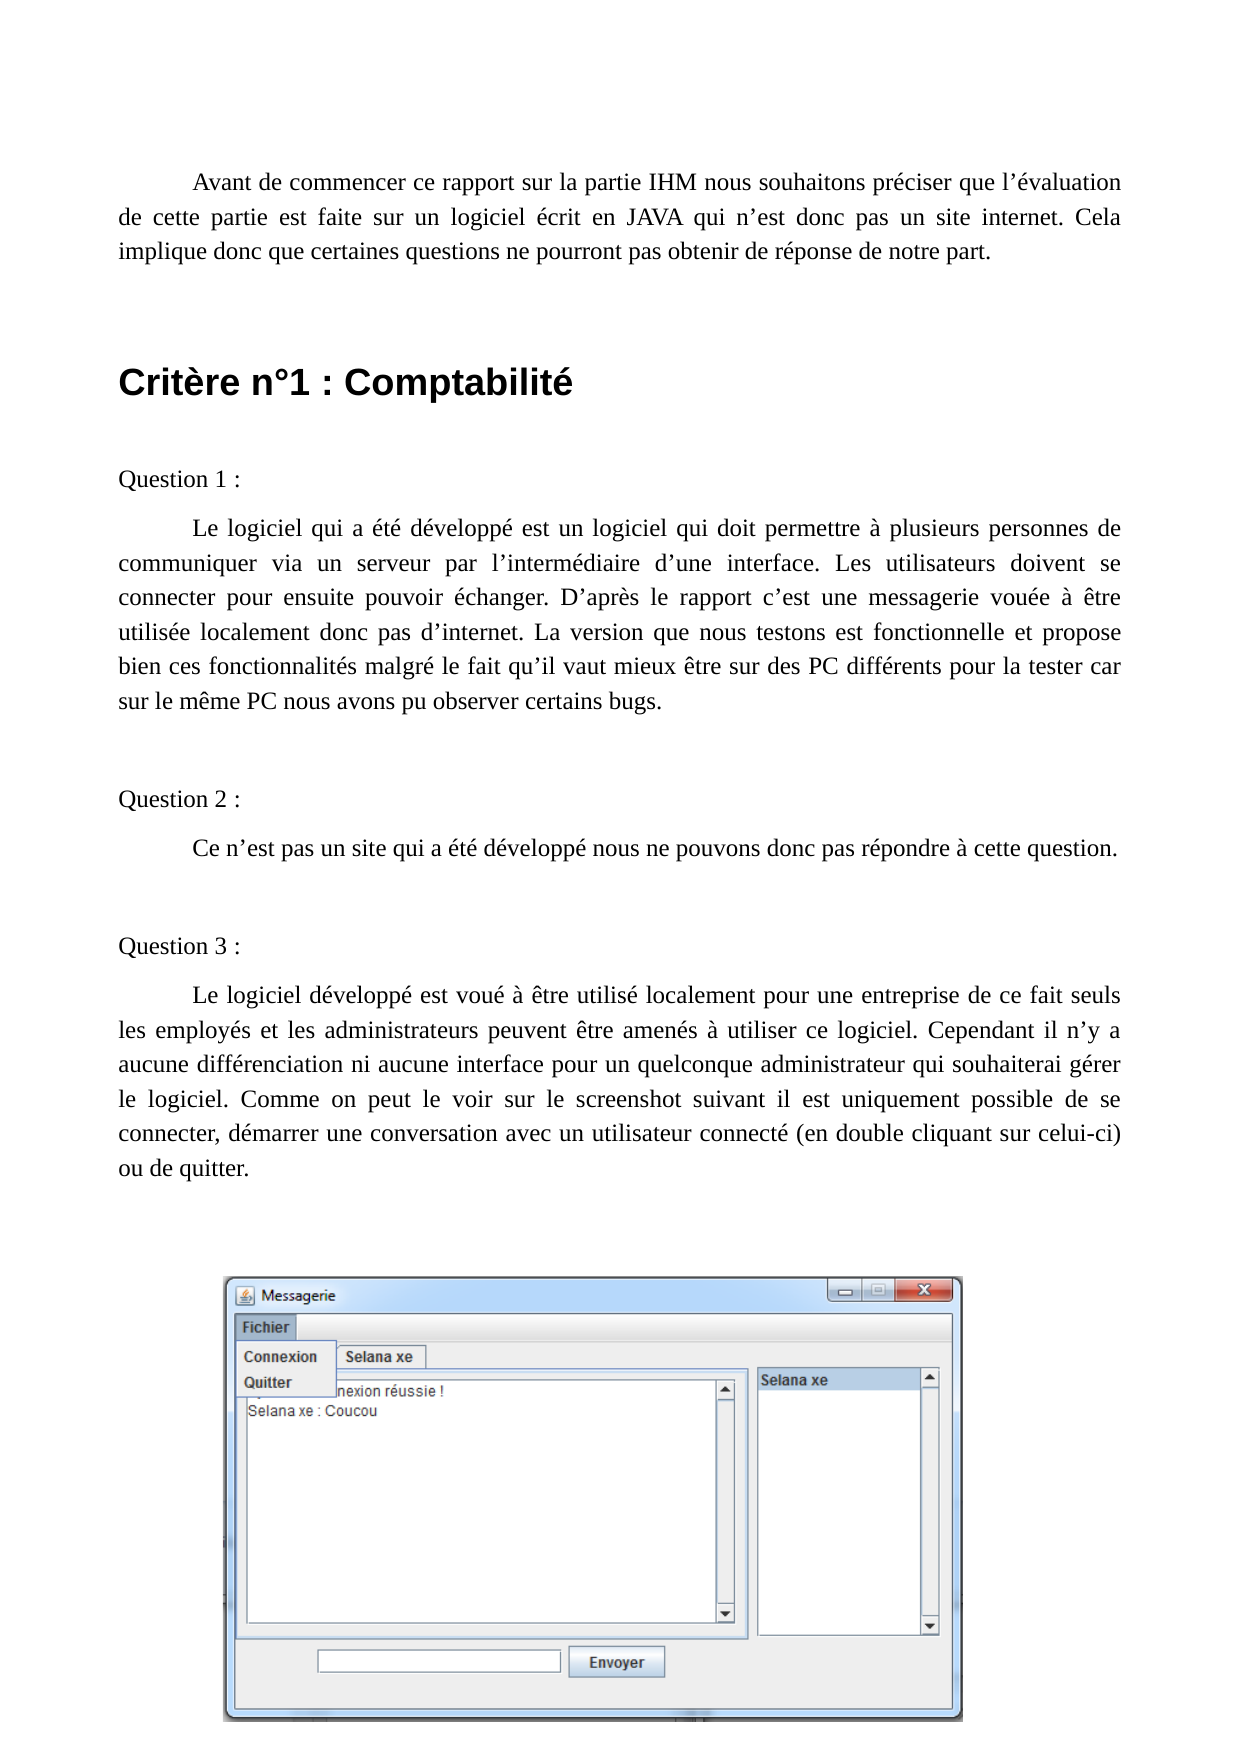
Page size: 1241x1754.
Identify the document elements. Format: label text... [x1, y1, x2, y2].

text Question 2 : [118, 784, 1122, 813]
text Le logiciel qui a été développé est un logiciel qui doit permettre à plusieurs personnes de communiquer via un serveur par l’intermédiaire d’une interface. Les utilisateurs doivent se connecter pour ensuite pouvoir échanger. D’après le rapport c’est une messagerie vouée à être utilisée localement donc pas d’internet. La version que nous testons est fonctionnelle et propose bien ces fonctionnalités malgré le fait qu’il vaut mieux être sur des PC différents pour la tester car sur le même PC nous avons pu observer certains bugs. [118, 513, 1122, 715]
text Question 1 : [118, 464, 1122, 493]
text Avant de commencer ce rapport sur la partie IHM nous souhaitons préciser que l’évaluation de cette partie est faite sur un logiciel écrit en JAVA qui n’est donc pas un site internet. Cela implique donc que certaines questions ne pourront pas obtenir de réponse de notre part. [118, 167, 1122, 265]
picture [222, 1276, 963, 1722]
subtitle Critère n°1 : Comptabilité [118, 359, 1122, 403]
text Ce n’est pas un site qui a été développé nous ne pouvons donc pas répondre à cette question. [118, 833, 1122, 862]
text Le logiciel développé est voué à être utilisé localement pour une entreprise de ce fait seuls les employés et les administrateurs peuvent être amenés à utiliser ce logiciel. Cependant il n’y a aucune différenciation ni aucune interface pour un quelconque administrateur qui souhaiterai gérer le logiciel. Comme on peut le voir sur le screenshot suivant il est uniquement possible de se connecter, démarrer une conversation avec un utilisateur connecté (en double cliquant sur celui-ci) ou de quitter. [118, 980, 1122, 1181]
text Question 3 : [118, 931, 1122, 960]
